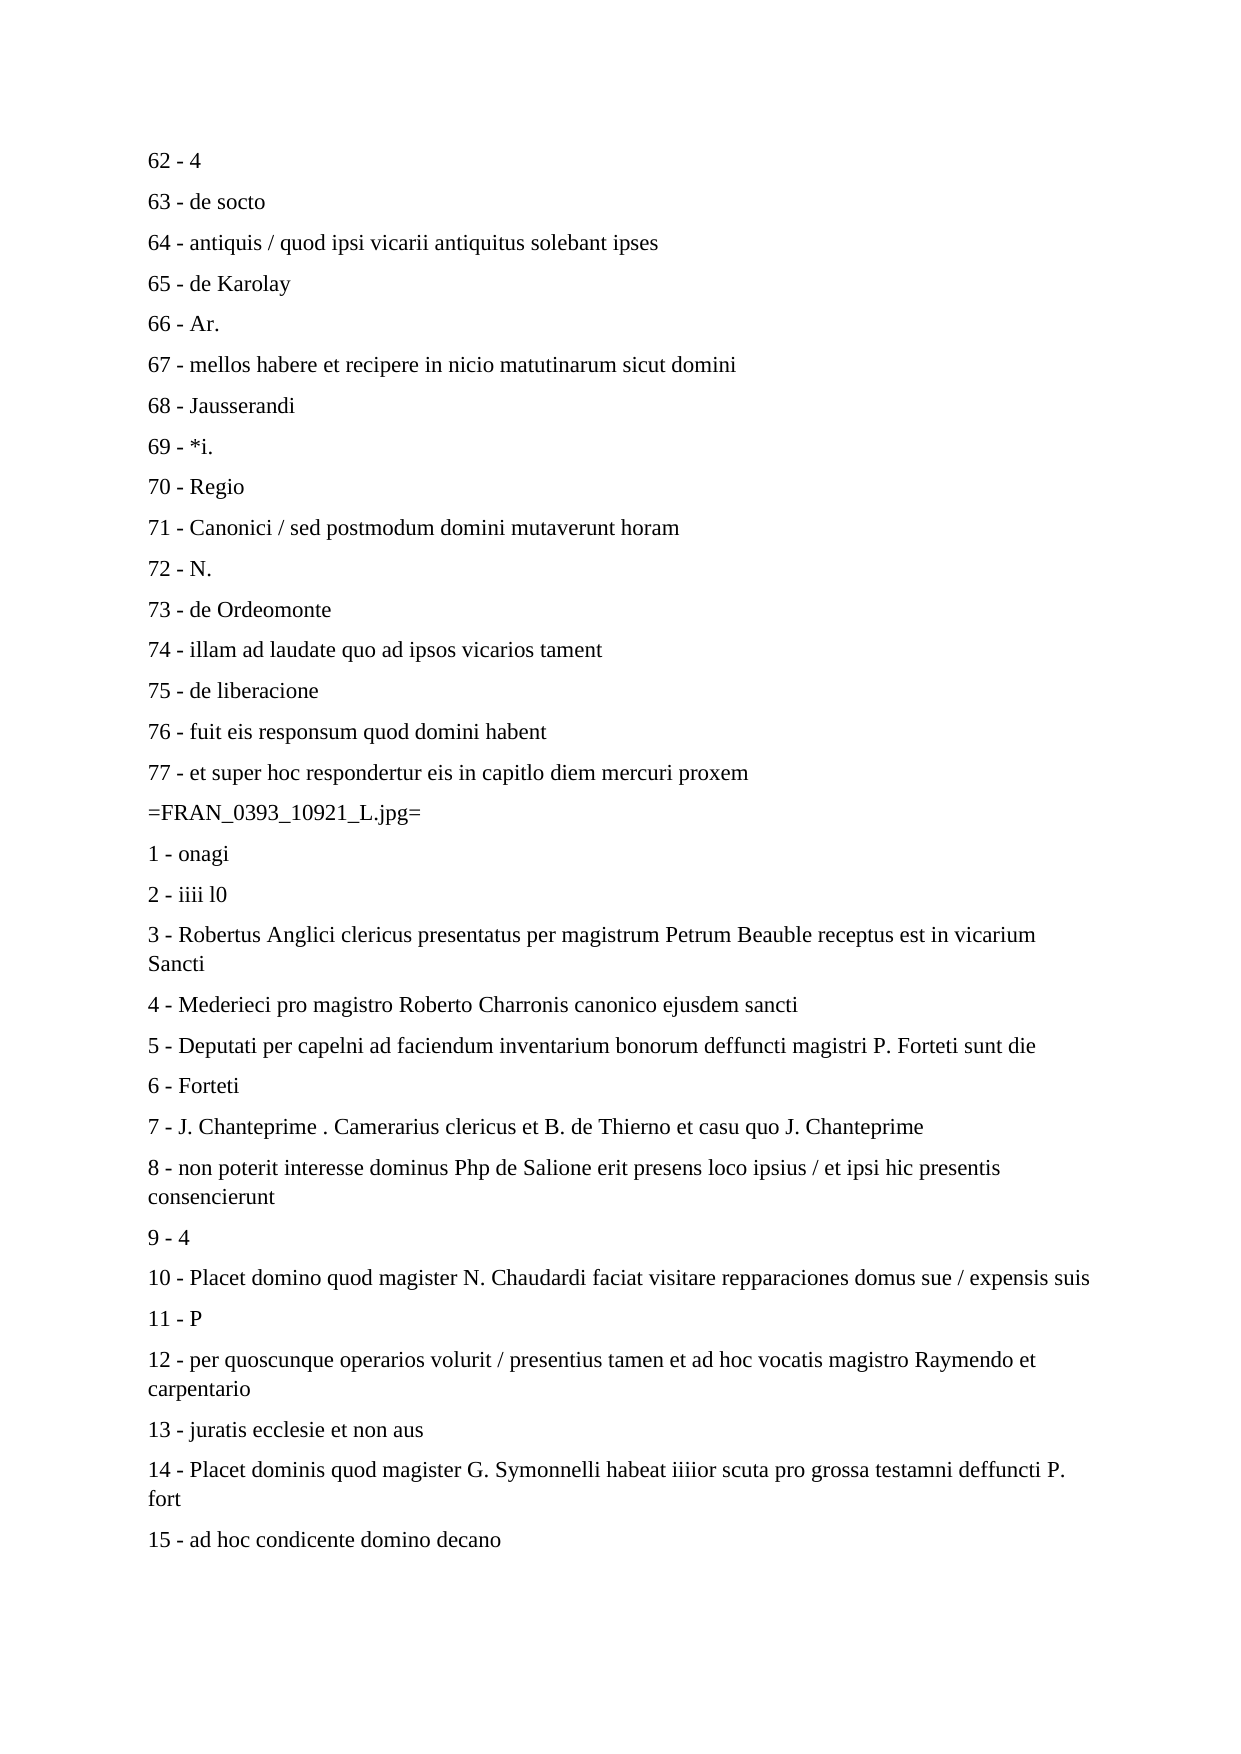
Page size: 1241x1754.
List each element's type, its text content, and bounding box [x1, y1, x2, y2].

text 72 - N. [148, 555, 1093, 581]
text 73 - de Ordeomonte [148, 596, 1093, 622]
text 13 - juratis ecclesie et non aus [148, 1416, 1093, 1442]
text 66 - Ar. [148, 311, 1093, 337]
text 75 - de liberacione [148, 677, 1093, 703]
text 11 - P [148, 1305, 1093, 1332]
text 3 - Robertus Anglici clericus presentatus per magistrum Petrum Beauble receptus est in vicarium Sancti [148, 921, 1093, 977]
text 9 - 4 [148, 1224, 1093, 1250]
text 67 - mellos habere et recipere in nicio matutinarum sicut domini [148, 351, 1093, 378]
text 15 - ad hoc condicente domino decano [148, 1526, 1093, 1552]
text 69 - *i. [148, 433, 1093, 459]
text 70 - Regio [148, 473, 1093, 500]
text 64 - antiquis / quod ipsi vicarii antiquitus solebant ipses [148, 229, 1093, 255]
text 7 - J. Chanteprime . Camerarius clericus et B. de Thierno et casu quo J. Chanteprime [148, 1113, 1093, 1140]
text =FRAN_0393_10921_L.jpg= [148, 799, 1093, 826]
text 77 - et super hoc respondertur eis in capitlo diem mercuri proxem [148, 758, 1093, 785]
text 14 - Placet dominis quod magister G. Symonnelli habeat iiiior scuta pro grossa testamni deffuncti P. fort [148, 1456, 1093, 1512]
text 2 - iiii l0 [148, 881, 1093, 907]
text 4 - Mederieci pro magistro Roberto Charronis canonico ejusdem sancti [148, 991, 1093, 1017]
text 63 - de socto [148, 188, 1093, 215]
text 8 - non poterit interesse dominus Php de Salione erit presens loco ipsius / et ipsi hic presentis consencierunt [148, 1154, 1093, 1209]
text 74 - illam ad laudate quo ad ipsos vicarios tament [148, 636, 1093, 663]
text 10 - Placet domino quod magister N. Chaudardi faciat visitare repparaciones domus sue / expensis suis [148, 1264, 1093, 1291]
text 76 - fuit eis responsum quod domini habent [148, 718, 1093, 744]
text 65 - de Karolay [148, 270, 1093, 296]
text 68 - Jausserandi [148, 392, 1093, 418]
text 1 - onagi [148, 840, 1093, 866]
text 5 - Deputati per capelni ad faciendum inventarium bonorum deffuncti magistri P. Forteti sunt die [148, 1032, 1093, 1058]
text 62 - 4 [148, 148, 1093, 174]
text 12 - per quoscunque operarios volurit / presentius tamen et ad hoc vocatis magistro Raymendo et carpentario [148, 1346, 1093, 1401]
text 71 - Canonici / sed postmodum domini mutaverunt horam [148, 514, 1093, 541]
text 6 - Forteti [148, 1073, 1093, 1099]
